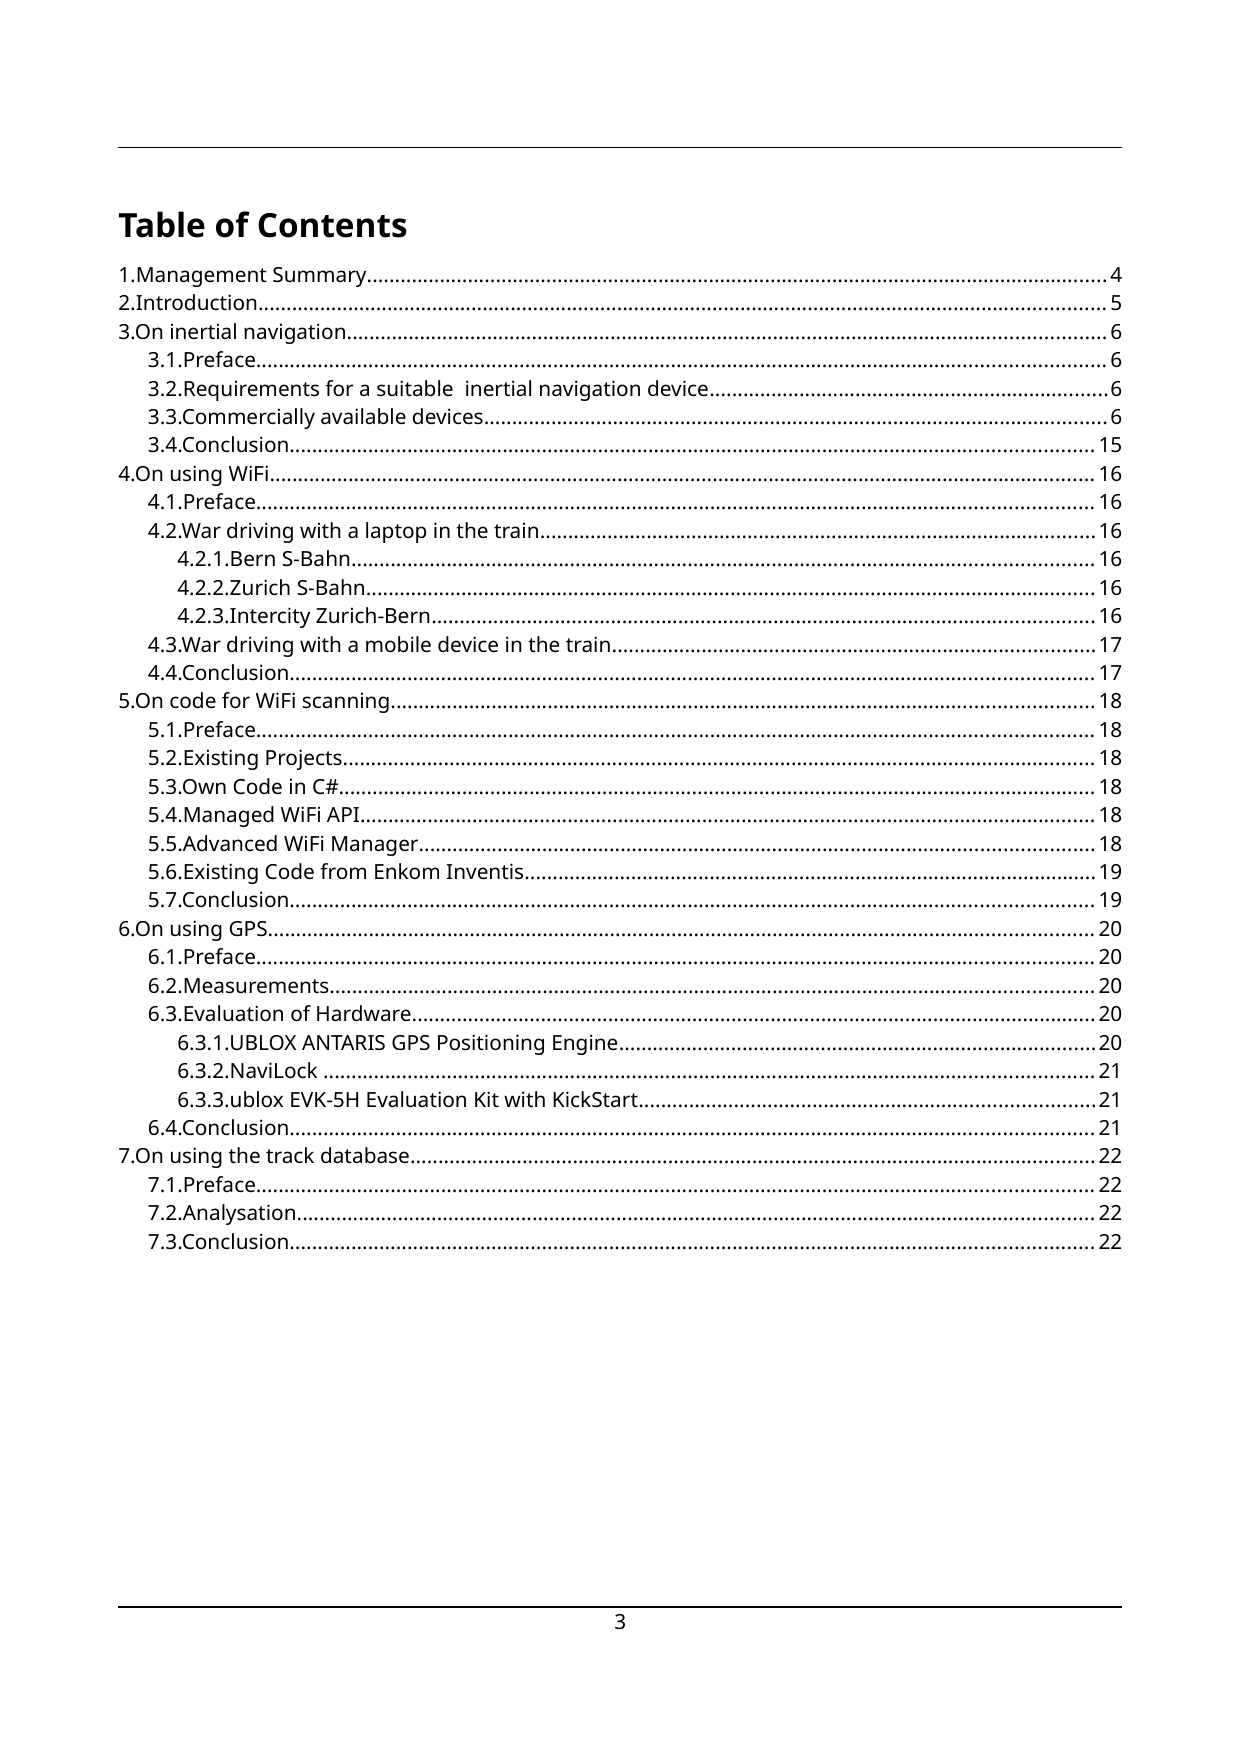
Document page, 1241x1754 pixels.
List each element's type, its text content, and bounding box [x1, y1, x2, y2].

text 6.3.Evaluation of Hardware 20 [148, 999, 1122, 1028]
text 3.On inertial navigation 6 [118, 317, 1122, 345]
text 5.5.Advanced WiFi Manager 18 [148, 829, 1122, 857]
text 3.4.Conclusion 15 [148, 431, 1122, 459]
text 6.3.2.NaviLock 21 [177, 1056, 1122, 1085]
text 6.3.1.UBLOX ANTARIS GPS Positioning Engine 20 [177, 1028, 1122, 1056]
text 4.3.War driving with a mobile device in the train 17 [148, 630, 1122, 658]
text 4.2.1.Bern S-Bahn 16 [177, 544, 1122, 573]
text 7.On using the track database 22 [118, 1142, 1122, 1170]
text 7.3.Conclusion 22 [148, 1227, 1122, 1255]
text 7.2.Analysation 22 [148, 1198, 1122, 1227]
text 5.1.Preface 18 [148, 715, 1122, 743]
text 4.On using WiFi 16 [118, 459, 1122, 487]
text 3.2.Requirements for a suitable inertial navigation device 6 [148, 374, 1122, 402]
text 3.1.Preface 6 [148, 345, 1122, 374]
text 4.2.War driving with a laptop in the train 16 [148, 516, 1122, 544]
text 5.2.Existing Projects 18 [148, 743, 1122, 772]
text 3.3.Commercially available devices 6 [148, 402, 1122, 431]
text 6.4.Conclusion 21 [148, 1113, 1122, 1142]
text 4.4.Conclusion 17 [148, 658, 1122, 687]
text 5.7.Conclusion 19 [148, 886, 1122, 914]
text 5.6.Existing Code from Enkom Inventis 19 [148, 857, 1122, 886]
text 4.2.3.Intercity Zurich-Bern 16 [177, 601, 1122, 630]
text 6.2.Measurements 20 [148, 971, 1122, 999]
text 4.2.2.Zurich S-Bahn 16 [177, 573, 1122, 601]
text 6.3.3.ublox EVK-5H Evaluation Kit with KickStart 21 [177, 1085, 1122, 1113]
text 1.Management Summary 4 [118, 260, 1122, 288]
text 6.1.Preface 20 [148, 942, 1122, 971]
text 2.Introduction 5 [118, 288, 1122, 317]
text 5.On code for WiFi scanning 18 [118, 687, 1122, 715]
subtitle Table of Contents [118, 202, 1122, 247]
text 6.On using GPS 20 [118, 914, 1122, 942]
text 7.1.Preface 22 [148, 1170, 1122, 1198]
text 4.1.Preface 16 [148, 487, 1122, 516]
text 5.3.Own Code in C# 18 [148, 772, 1122, 800]
text 5.4.Managed WiFi API 18 [148, 800, 1122, 829]
